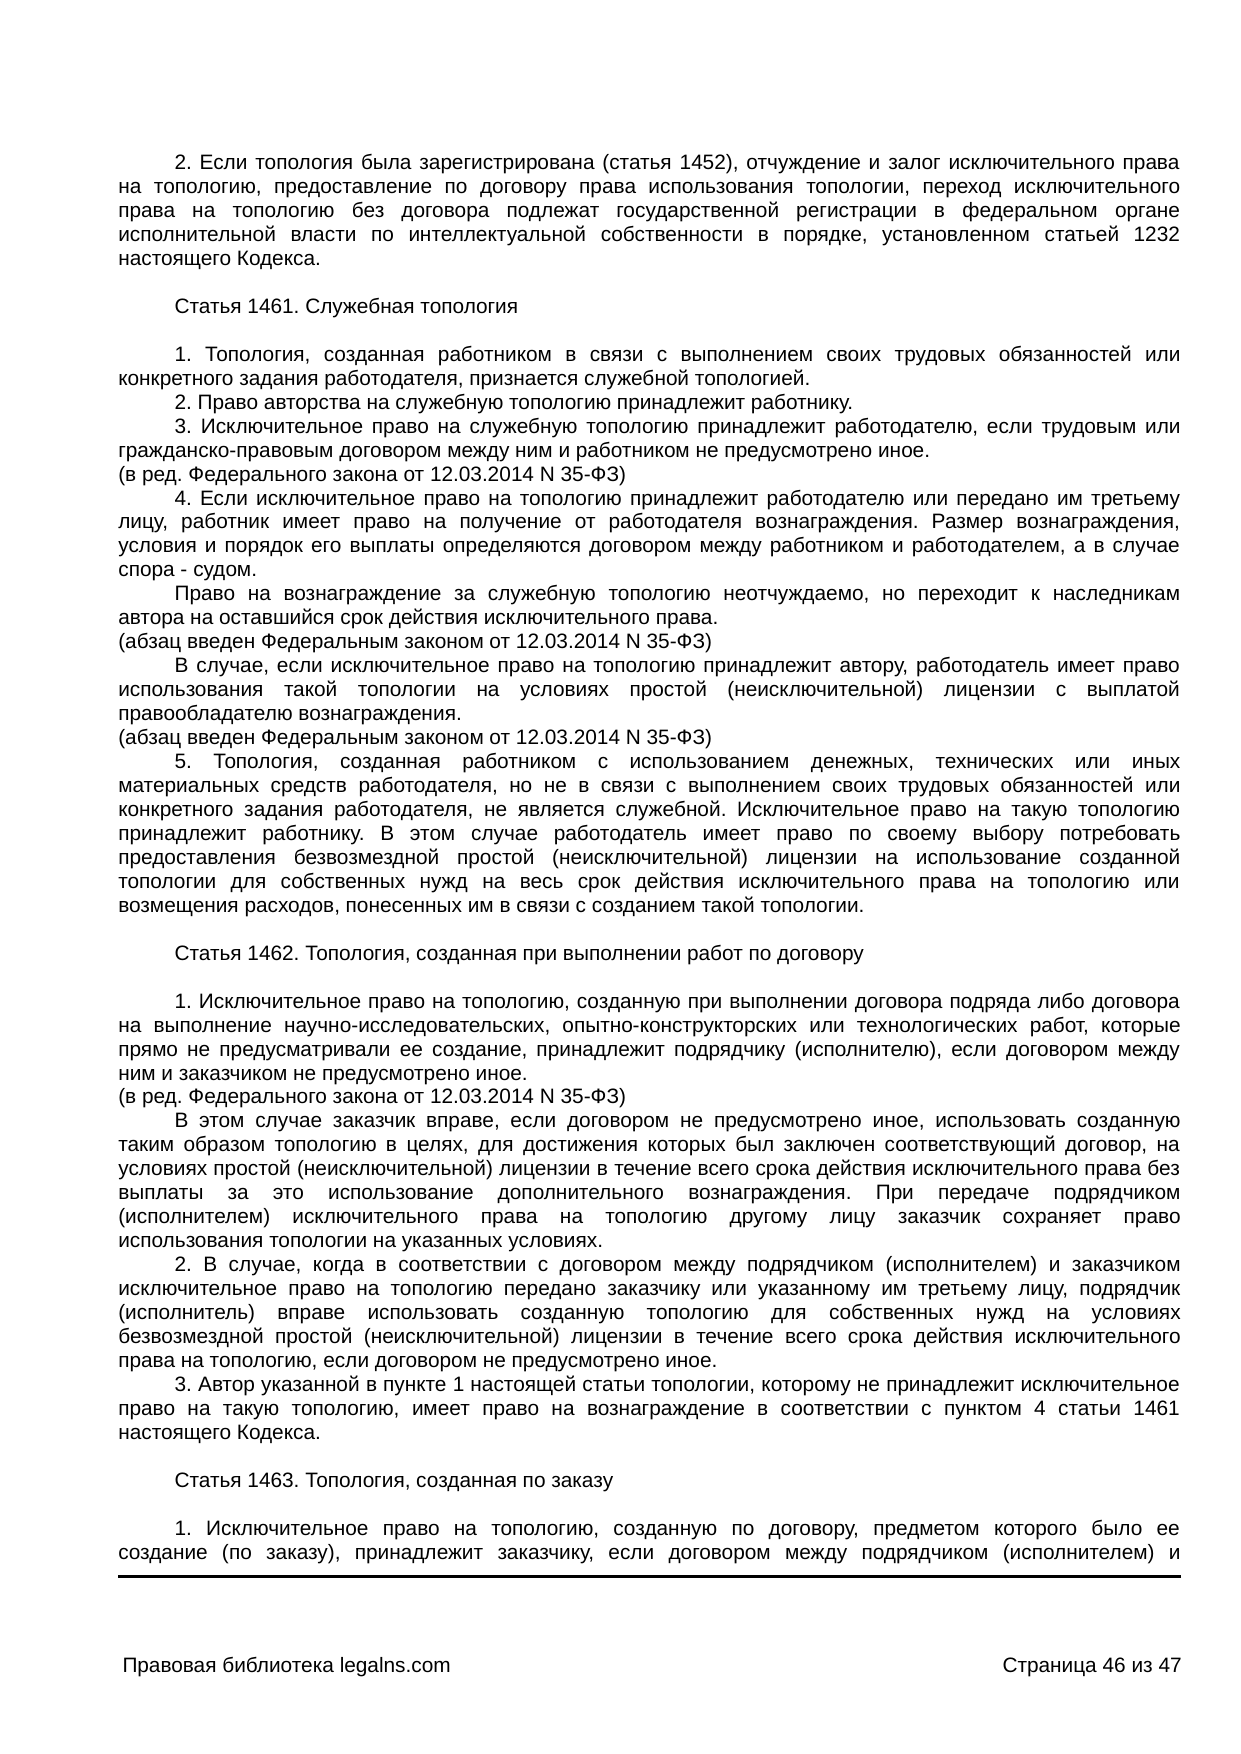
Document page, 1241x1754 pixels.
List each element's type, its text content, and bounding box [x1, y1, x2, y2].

text (в ред. Федерального закона от 12.03.2014 N 35-ФЗ) [118, 1084, 1181, 1108]
text 2. В случае, когда в соответствии с договором между подрядчиком (исполнителем) и заказчиком исключительное право на топологию передано заказчику или указанному им третьему лицу, подрядчик (исполнитель) вправе использовать созданную топологию для собственных нужд на условиях безвозмездной простой (неисключительной) лицензии в течение всего срока действия исключительного права на топологию, если договором не предусмотрено иное. [118, 1252, 1181, 1372]
subtitle Статья 1462. Топология, созданная при выполнении работ по договору [118, 941, 1181, 964]
text В случае, если исключительное право на топологию принадлежит автору, работодатель имеет право использования такой топологии на условиях простой (неисключительной) лицензии с выплатой правообладателю вознаграждения. [118, 653, 1181, 725]
subtitle Статья 1461. Служебная топология [118, 294, 1181, 318]
text 1. Топология, созданная работником в связи с выполнением своих трудовых обязанностей или конкретного задания работодателя, признается служебной топологией. [118, 342, 1181, 389]
text 1. Исключительное право на топологию, созданную при выполнении договора подряда либо договора на выполнение научно-исследовательских, опытно-конструкторских или технологических работ, которые прямо не предусматривали ее создание, принадлежит подрядчику (исполнителю), если договором между ним и заказчиком не предусмотрено иное. [118, 988, 1181, 1084]
text (в ред. Федерального закона от 12.03.2014 N 35-ФЗ) [118, 461, 1181, 485]
text Право на вознаграждение за служебную топологию неотчуждаемо, но переходит к наследникам автора на оставшийся срок действия исключительного права. [118, 581, 1181, 629]
text (абзац введен Федеральным законом от 12.03.2014 N 35-ФЗ) [118, 725, 1181, 749]
text 2. Право авторства на служебную топологию принадлежит работнику. [118, 389, 1181, 413]
subtitle Статья 1463. Топология, созданная по заказу [118, 1468, 1181, 1492]
text 3. Исключительное право на служебную топологию принадлежит работодателю, если трудовым или гражданско-правовым договором между ним и работником не предусмотрено иное. [118, 413, 1181, 461]
text 2. Если топология была зарегистрирована (статья 1452), отчуждение и залог исключительного права на топологию, предоставление по договору права использования топологии, переход исключительного права на топологию без договора подлежат государственной регистрации в федеральном органе исполнительной власти по интеллектуальной собственности в порядке, установленном статьей 1232 настоящего Кодекса. [118, 150, 1181, 270]
text 5. Топология, созданная работником с использованием денежных, технических или иных материальных средств работодателя, но не в связи с выполнением своих трудовых обязанностей или конкретного задания работодателя, не является служебной. Исключительное право на такую топологию принадлежит работнику. В этом случае работодатель имеет право по своему выбору потребовать предоставления безвозмездной простой (неисключительной) лицензии на использование созданной топологии для собственных нужд на весь срок действия исключительного права на топологию или возмещения расходов, понесенных им в связи с созданием такой топологии. [118, 749, 1181, 917]
text 4. Если исключительное право на топологию принадлежит работодателю или передано им третьему лицу, работник имеет право на получение от работодателя вознаграждения. Размер вознаграждения, условия и порядок его выплаты определяются договором между работником и работодателем, а в случае спора - судом. [118, 485, 1181, 581]
text 3. Автор указанной в пункте 1 настоящей статьи топологии, которому не принадлежит исключительное право на такую топологию, имеет право на вознаграждение в соответствии с пунктом 4 статьи 1461 настоящего Кодекса. [118, 1372, 1181, 1444]
text (абзац введен Федеральным законом от 12.03.2014 N 35-ФЗ) [118, 629, 1181, 653]
text В этом случае заказчик вправе, если договором не предусмотрено иное, использовать созданную таким образом топологию в целях, для достижения которых был заключен соответствующий договор, на условиях простой (неисключительной) лицензии в течение всего срока действия исключительного права без выплаты за это использование дополнительного вознаграждения. При передаче подрядчиком (исполнителем) исключительного права на топологию другому лицу заказчик сохраняет право использования топологии на указанных условиях. [118, 1108, 1181, 1252]
text 1. Исключительное право на топологию, созданную по договору, предметом которого было ее создание (по заказу), принадлежит заказчику, если договором между подрядчиком (исполнителем) и [118, 1516, 1181, 1563]
